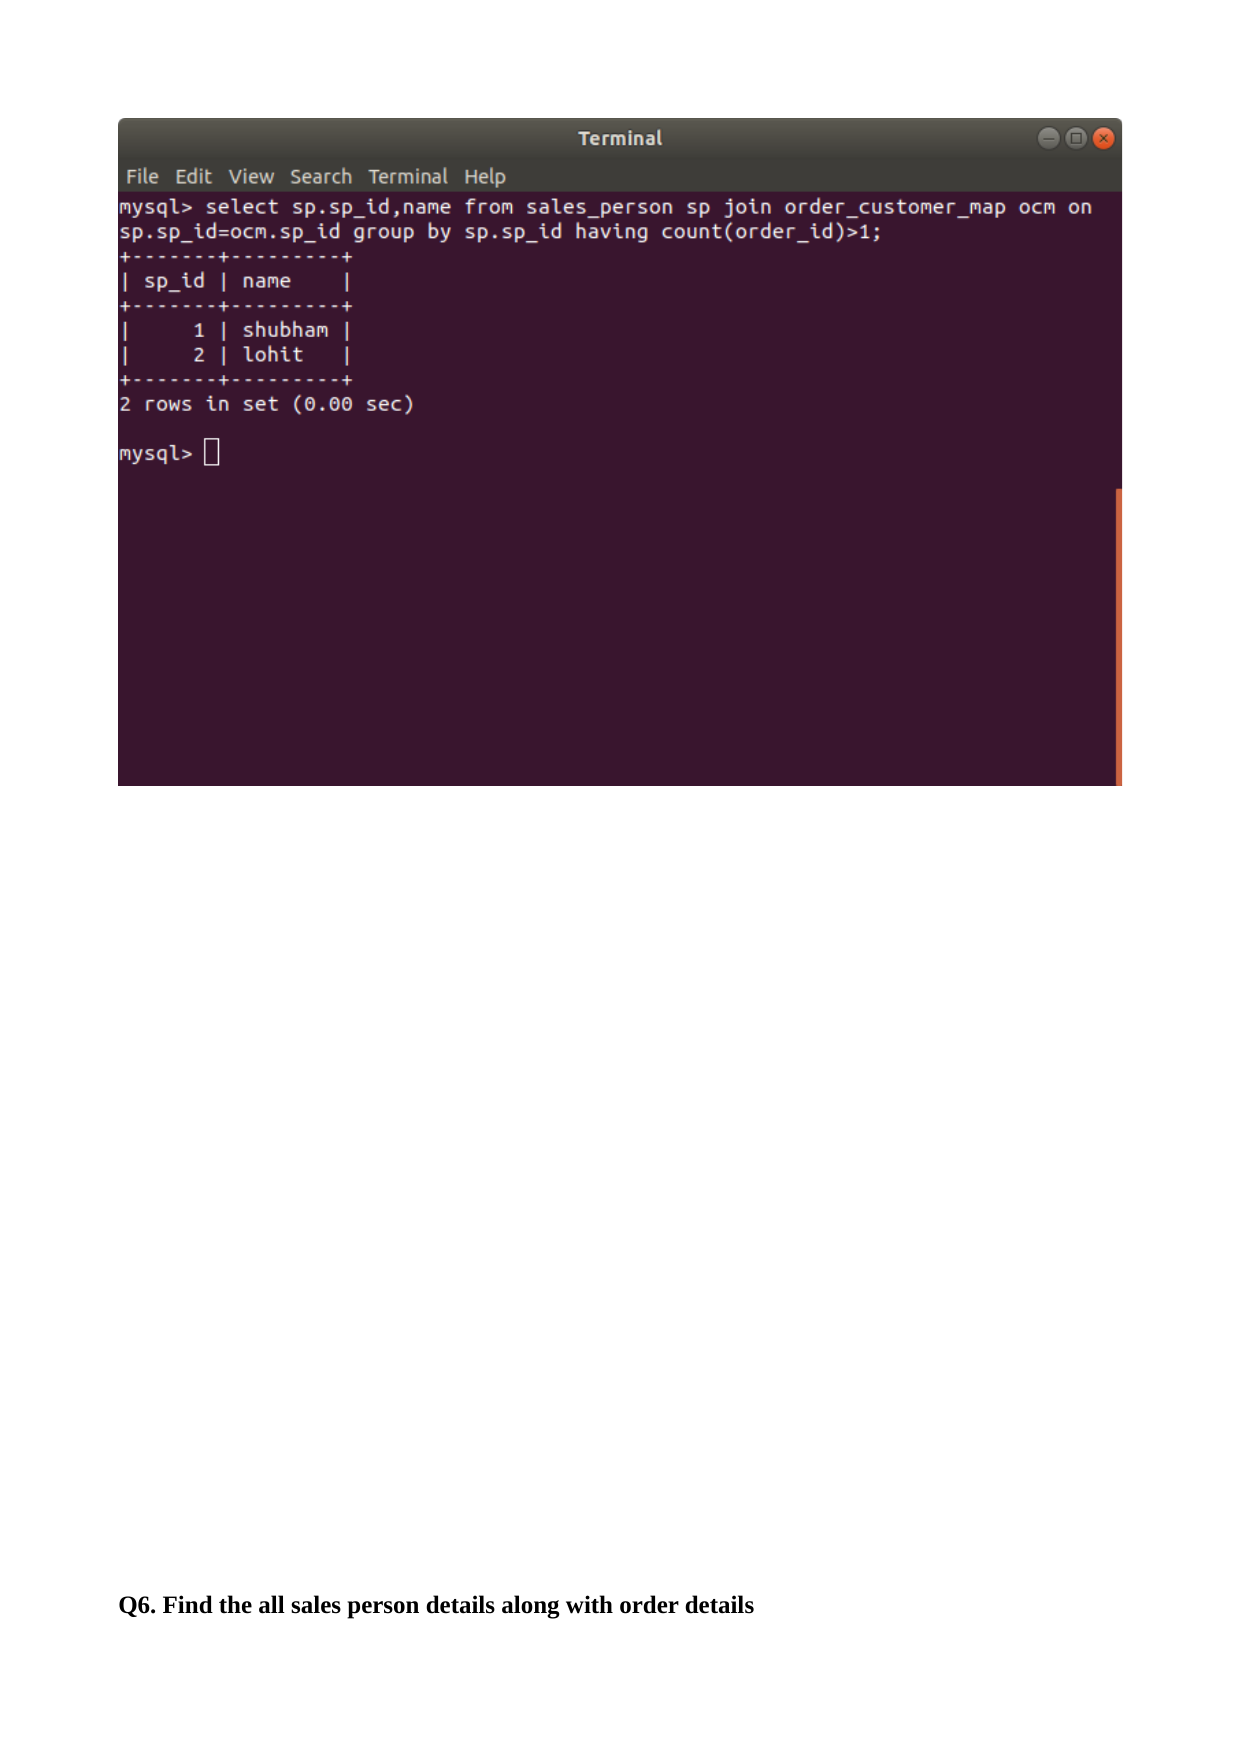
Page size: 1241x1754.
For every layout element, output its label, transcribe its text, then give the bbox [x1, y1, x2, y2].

picture [118, 118, 1123, 786]
text Q6. Find the all sales person details along with order details [118, 1591, 1122, 1619]
